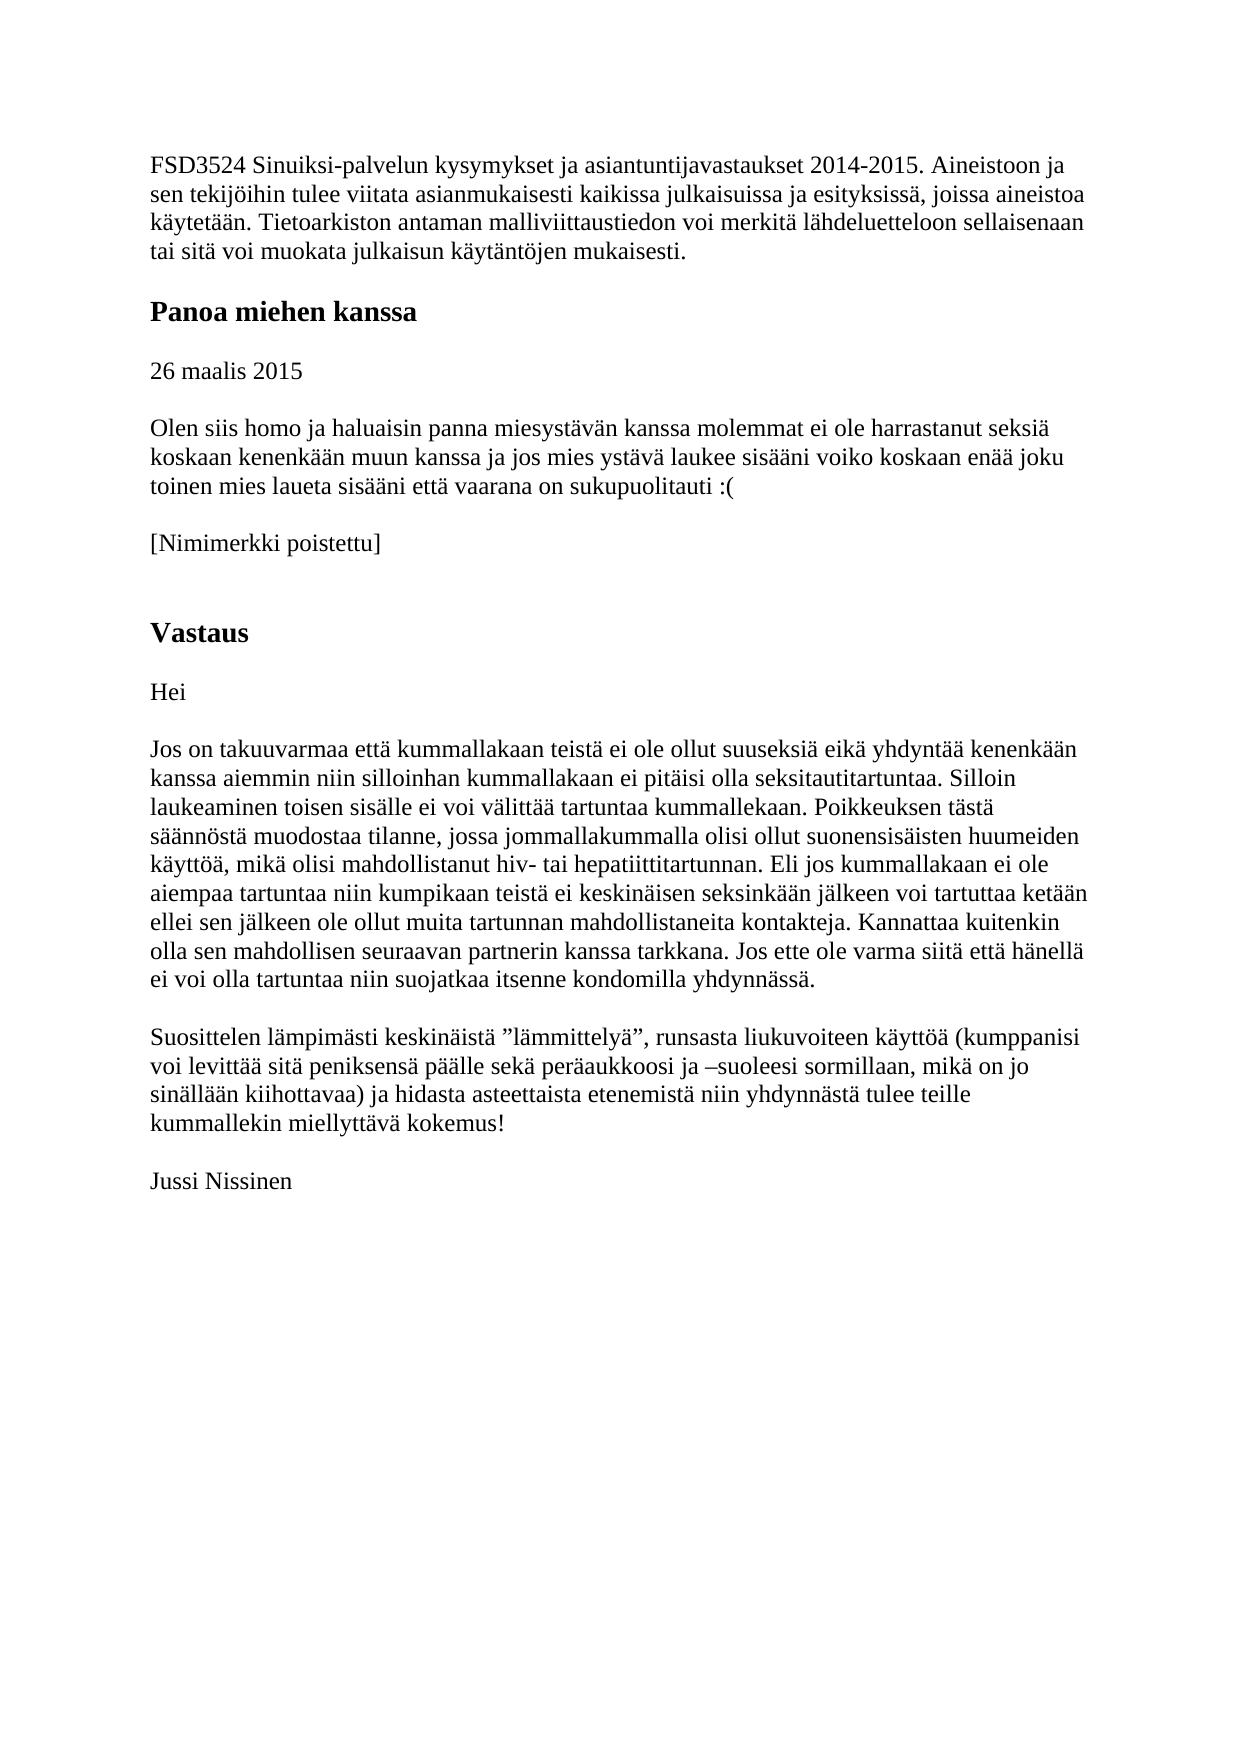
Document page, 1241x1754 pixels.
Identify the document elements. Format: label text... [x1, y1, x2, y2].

text FSD3524 Sinuiksi-palvelun kysymykset ja asiantuntijavastaukset 2014-2015. Aineistoon ja sen tekijöihin tulee viitata asianmukaisesti kaikissa julkaisuissa ja esityksissä, joissa aineistoa käytetään. Tietoarkiston antaman malliviittaustiedon voi merkitä lähdeluetteloon sellaisenaan tai sitä voi muokata julkaisun käytäntöjen mukaisesti. [150, 150, 1090, 265]
text Hei Jos on takuuvarmaa että kummallakaan teistä ei ole ollut suuseksiä eikä yhdyntää kenenkään kanssa aiemmin niin silloinhan kummallakaan ei pitäisi olla seksitautitartuntaa. Silloin laukeaminen toisen sisälle ei voi välittää tartuntaa kummallekaan. Poikkeuksen tästä säännöstä muodostaa tilanne, jossa jommallakummalla olisi ollut suonensisäisten huumeiden käyttöä, mikä olisi mahdollistanut hiv- tai hepatiittitartunnan. Eli jos kummallakaan ei ole aiempaa tartuntaa niin kumpikaan teistä ei keskinäisen seksinkään jälkeen voi tartuttaa ketään ellei sen jälkeen ole ollut muita tartunnan mahdollistaneita kontakteja. Kannattaa kuitenkin olla sen mahdollisen seuraavan partnerin kanssa tarkkana. Jos ette ole varma siitä että hänellä ei voi olla tartuntaa niin suojatkaa itsenne kondomilla yhdynnässä. Suosittelen lämpimästi keskinäistä ”lämmittelyä”, runsasta liukuvoiteen käyttöä (kumppanisi voi levittää sitä peniksensä päälle sekä peräaukkoosi ja –suoleesi sormillaan, mikä on jo sinällään kiihottavaa) ja hidasta asteettaista etenemistä niin yhdynnästä tulee teille kummallekin miellyttävä kokemus! Jussi Nissinen [150, 677, 1090, 1194]
text Vastaus [150, 615, 1090, 648]
text Olen siis homo ja haluaisin panna miesystävän kanssa molemmat ei ole harrastanut seksiä koskaan kenenkään muun kanssa ja jos mies ystävä laukee sisääni voiko koskaan enää joku toinen mies laueta sisääni että vaarana on sukupuolitauti :( [150, 413, 1090, 500]
text 26 maalis 2015 [150, 356, 1090, 385]
text Panoa miehen kanssa [150, 294, 1090, 327]
text [Nimimerkki poistettu] [150, 528, 1090, 557]
